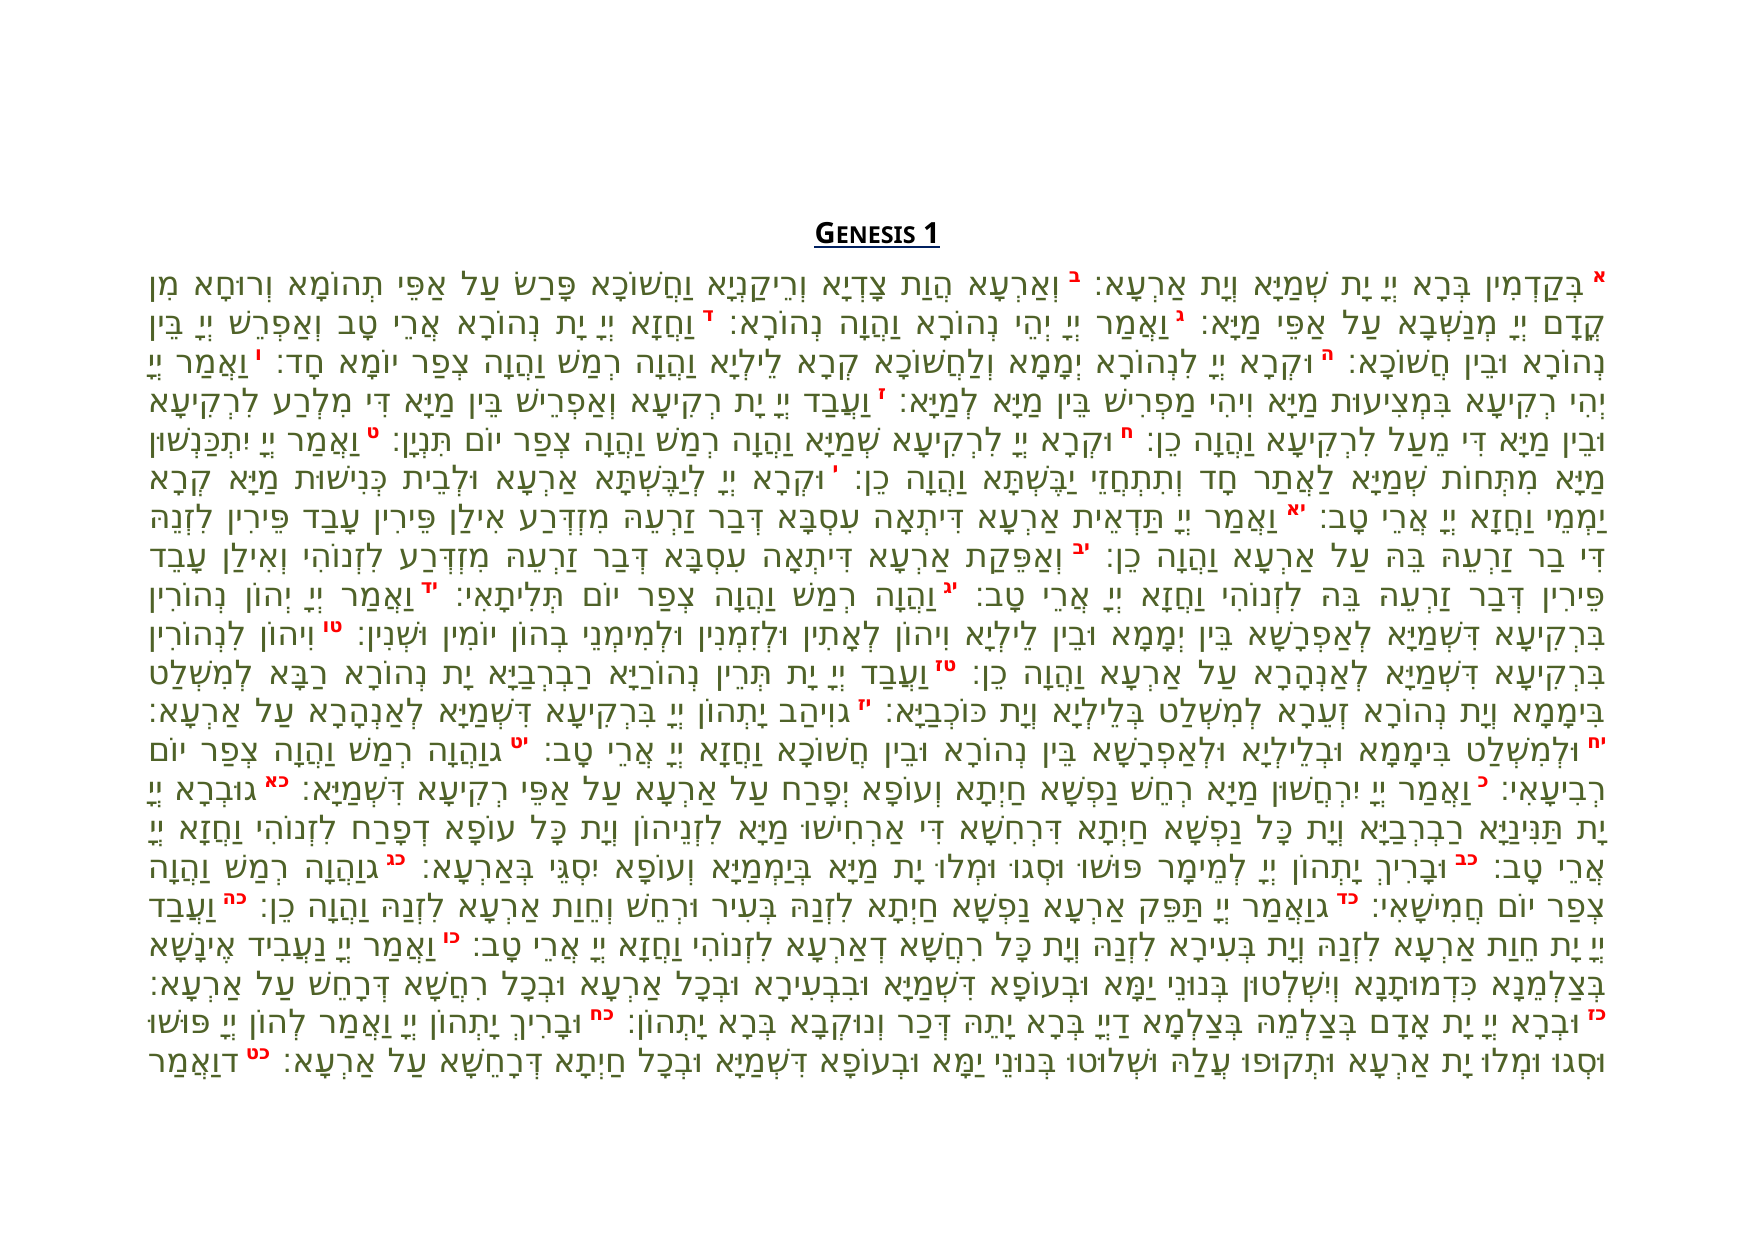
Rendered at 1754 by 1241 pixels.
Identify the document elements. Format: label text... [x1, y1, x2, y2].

text Genesis 1 [148, 212, 1606, 252]
text א בְּקַדְמִין בְּרָא יְיָ יָת שְׁמַיָּא וְיָת אַרְעָא׃ ב וְאַרְעָא הֲוַת צָדְיָא וְרֵיקַנְיָא וַחֲשׁוֹכָא פָּרַשׂ עַל אַפֵּי תְהוֹמָא וְרוּחָא מִן קֳדָם יְיָ מְנַשְּׁבָא עַל אַפֵּי מַיָּא׃ ג וַאֲמַר יְיָ יְהֵי נְהוֹרָא וַהֲוָה נְהוֹרָא׃ ד וַחֲזָא יְיָ יָת נְהוֹרָא אֲרֵי טָב וְאַפְרֵשׁ יְיָ בֵּין נְהוֹרָא וּבֵין חֲשׁוֹכָא׃ ה וּקְרָא יְיָ לִנְהוֹרָא יְמָמָא וְלַחֲשׁוֹכָא קְרָא לֵילְיָא וַהֲוָה רְמַשׁ וַהֲוָה צְפַר יוֹמָא חָד׃ ו וַאֲמַר יְיָ יְהִי רְקִיעָא בִּמְצִיעוּת מַיָּא וִיהִי מַפְרִישׁ בֵּין מַיָּא לְמַיָּא׃ ז וַעֲבַד יְיָ יָת רְקִיעָא וְאַפְרֵישׁ בֵּין מַיָּא דִּי מִלְרַע לִרְקִיעָא וּבֵין מַיָּא דִּי מֵעַל לִרְקִיעָא וַהֲוָה כֵן׃ ח וּקְרָא יְיָ לִרְקִיעָא שְׁמַיָּא וַהֲוָה רְמַשׁ וַהֲוָה צְפַר יוֹם תִּנְיָן׃ ט וַאֲמַר יְיָ יִתְכַּנְשׁוּן מַיָּא מִתְּחוֹת שְׁמַיָּא לַאֲתַר חָד וְתִתְחֲזֵי יַבֶּשְׁתָּא וַהֲוָה כֵן׃ י וּקְרָא יְיָ לְיַבֶּשְׁתָּא אַרְעָא וּלְבֵית כְּנִישׁוּת מַיָּא קְרָא יַמְמֵי וַחֲזָא יְיָ אֲרֵי טָב׃ יא וַאֲמַר יְיָ תַּדְאֵית אַרְעָא דִּיתְאָה עִסְבָּא דְּבַר זַרְעֵהּ מִזְדְּרַע אִילַן פֵּירִין עָבַד פֵּירִין לִזְנֵהּ דִּי בַר זַרְעֵהּ בֵּהּ עַל אַרְעָא וַהֲוָה כֵן׃ יב וְאַפֵּקַת אַרְעָא דִּיתְאָה עִסְבָּא דְּבַר זַרְעֵהּ מִזְדְּרַע לִזְנוֹהִי וְאִילַן עָבֵד פֵּירִין דְּבַר זַרְעֵהּ בֵּהּ לִזְנוֹהִי וַחֲזָא יְיָ אֲרֵי טָב׃ יג וַהֲוָה רְמַשׁ וַהֲוָה צְפַר יוֹם תְּלִיתָאִי׃ יד וַאֲמַר יְיָ יְהוֹן נְהוֹרִין בִּרְקִיעָא דִּשְׁמַיָּא לְאַפְרָשָׁא בֵּין יְמָמָא וּבֵין לֵילְיָא וִיהוֹן לְאָתִין וּלְזִמְנִין וּלְמִימְנֵי בְהוֹן יוֹמִין וּשְׁנִין׃ טו וִיהוֹן לִנְהוֹרִין בִּרְקִיעָא דִּשְׁמַיָּא לְאַנְהָרָא עַל אַרְעָא וַהֲוָה כֵן׃ טז וַעֲבַד יְיָ יָת תְּרֵין נְהוֹרַיָּא רַבְרְבַיָּא יָת נְהוֹרָא רַבָּא לְמִשְׁלַט בִּימָמָא וְיָת נְהוֹרָא זְעֵרָא לְמִשְׁלַט בְּלֵילְיָא וְיָת כּוֹכְבַיָּא׃ יז גוִיהַב יָתְהוֹן יְיָ בִּרְקִיעָא דִּשְׁמַיָּא לְאַנְהָרָא עַל אַרְעָא׃ יח וּלְמִשְׁלַט בִּימָמָא וּבְלֵילְיָא וּלְאַפְרָשָׁא בֵּין נְהוֹרָא וּבֵין חֲשׁוֹכָא וַחֲזָא יְיָ אֲרֵי טָב׃ יט גוַהֲוָה רְמַשׁ וַהֲוָה צְפַר יוֹם רְבִיעָאִי׃ כ וַאֲמַר יְיָ יִרְחֲשׁוּן מַיָּא רְחֵשׁ נַפְשָׁא חַיְתָא וְעוֹפָא יְפָרַח עַל אַרְעָא עַל אַפֵּי רְקִיעָא דִּשְׁמַיָּא׃ כא גוּבְרָא יְיָ יָת תַּנִּינַיָּא רַבְרְבַיָּא וְיָת כָּל נַפְשָׁא חַיְתָא דִּרְחִשָׁא דִּי אַרְחִישׁוּ מַיָּא לִזְנֵיהוֹן וְיָת כָּל עוֹפָא דְפָרַח לִזְנוֹהִי וַחֲזָא יְיָ אֲרֵי טָב׃ כב וּבָרִיךְ יָתְהוֹן יְיָ לְמֵימָר פּוּשׁוּ וּסְגוּ וּמְלוּ יָת מַיָּא בְּיַמְמַיָּא וְעוֹפָא יִסְגֵּי בְּאַרְעָא׃ כג גוַהֲוָה רְמַשׁ וַהֲוָה צְפַר יוֹם חֲמִישָׁאִי׃ כד גוַאֲמַר יְיָ תַּפֵּק אַרְעָא נַפְשָׁא חַיְתָא לִזְנַהּ בְּעִיר וּרְחֵשׁ וְחֵוַת אַרְעָא לִזְנַהּ וַהֲוָה כֵן׃ כה וַעֲבַד יְיָ יָת חֵוַת אַרְעָא לִזְנַהּ וְיָת בְּעִירָא לִזְנַהּ וְיָת כָּל רִחֲשָׁא דְאַרְעָא לִזְנוֹהִי וַחֲזָא יְיָ אֲרֵי טָב׃ כו וַאֲמַר יְיָ נַעֲבִיד אֶינָשָׁא בְּצַלְמֵנָא כִּדְמוּתָנָא וְיִשְׁלְטוּן בְּנוּנֵי יַמָּא וּבְעוֹפָא דִּשְׁמַיָּא וּבִבְעִירָא וּבְכָל אַרְעָא וּבְכָל רִחֲשָׁא דְּרָחֵשׁ עַל אַרְעָא׃ כז וּבְרָא יְיָ יָת אָדָם בְּצַלְמֵהּ בְּצַלְמָא דַיְיָ בְּרָא יָתֵהּ דְּכַר וְנוּקְבָא בְּרָא יָתְהוֹן׃ כח וּבָרִיךְ יָתְהוֹן יְיָ וַאֲמַר לְהוֹן יְיָ פּוּשׁוּ וּסְגוּ וּמְלוּ יָת אַרְעָא וּתְקוּפוּ עֲלַהּ וּשְׁלוּטוּ בְּנוּנֵי יַמָּא וּבְעוֹפָא דִּשְׁמַיָּא וּבְכָל חַיְתָא דְּרָחֵשָׁא עַל אַרְעָא׃ כט דוַאֲמַר [148, 264, 1606, 1081]
